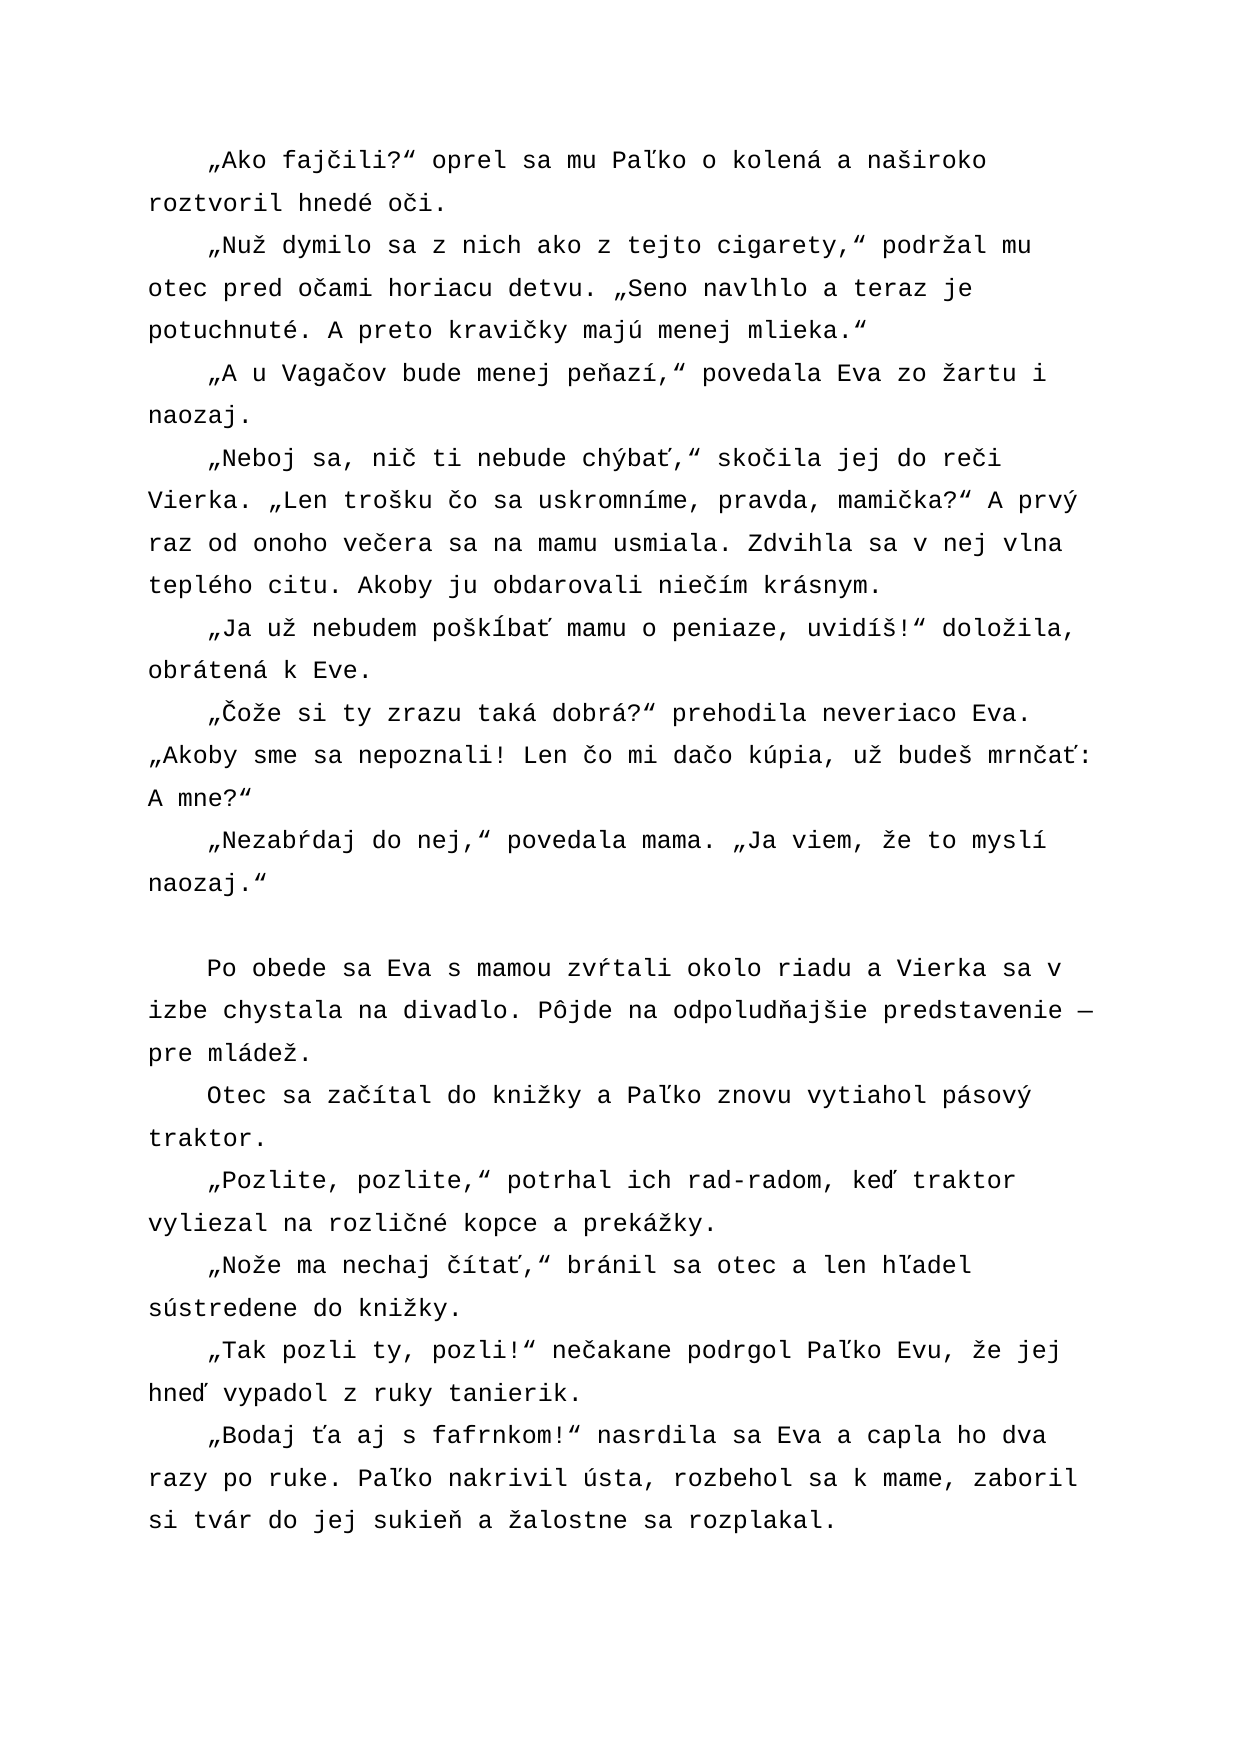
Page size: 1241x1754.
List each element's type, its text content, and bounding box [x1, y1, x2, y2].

text Po obede sa Eva s mamou zvŕtali okolo riadu a Vierka sa v izbe chystala na divadlo. Pôjde na odpoludňajšie predstavenie — pre mládež. [148, 955, 1093, 1068]
text Otec sa začítal do knižky a Paľko znovu vytiahol pásový traktor. [148, 1083, 1093, 1153]
text „A u Vagačov bude menej peňazí,“ povedala Eva zo žartu i naozaj. [148, 360, 1093, 431]
text „Nože ma nechaj čítať,“ bránil sa otec a len hľadel sústredene do knižky. [148, 1253, 1093, 1323]
text „Nuž dymilo sa z nich ako z tejto cigarety,“ podržal mu otec pred očami horiacu detvu. „Seno navlhlo a teraz je potuchnuté. A preto kravičky majú menej mlieka.“ [148, 233, 1093, 346]
text „Ako fajčili?“ oprel sa mu Paľko o kolená a naširoko roztvoril hnedé oči. [148, 148, 1093, 218]
text „Tak pozli ty, pozli!“ nečakane podrgol Paľko Evu, že jej hneď vypadol z ruky tanierik. [148, 1338, 1093, 1408]
text „Bodaj ťa aj s fafrnkom!“ nasrdila sa Eva a capla ho dva razy po ruke. Paľko nakrivil ústa, rozbehol sa k mame, zaboril si tvár do jej sukieň a žalostne sa rozplakal. [148, 1423, 1093, 1536]
text „Pozlite, pozlite,“ potrhal ich rad-radom, keď traktor vyliezal na rozličné kopce a prekážky. [148, 1168, 1093, 1238]
text „Nezabŕdaj do nej,“ povedala mama. „Ja viem, že to myslí naozaj.“ [148, 828, 1093, 898]
text „Neboj sa, nič ti nebude chýbať,“ skočila jej do reči Vierka. „Len trošku čo sa uskromníme, pravda, mamička?“ A prvý raz od onoho večera sa na mamu usmiala. Zdvihla sa v nej vlna teplého citu. Akoby ju obdarovali niečím krásnym. [148, 445, 1093, 601]
text „Čože si ty zrazu taká dobrá?“ prehodila neveriaco Eva. „Akoby sme sa nepoznali! Len čo mi dačo kúpia, už budeš mrnčať: A mne?“ [148, 700, 1093, 813]
text „Ja už nebudem poškĺbať mamu o peniaze, uvidíš!“ doložila, obrátená k Eve. [148, 615, 1093, 686]
